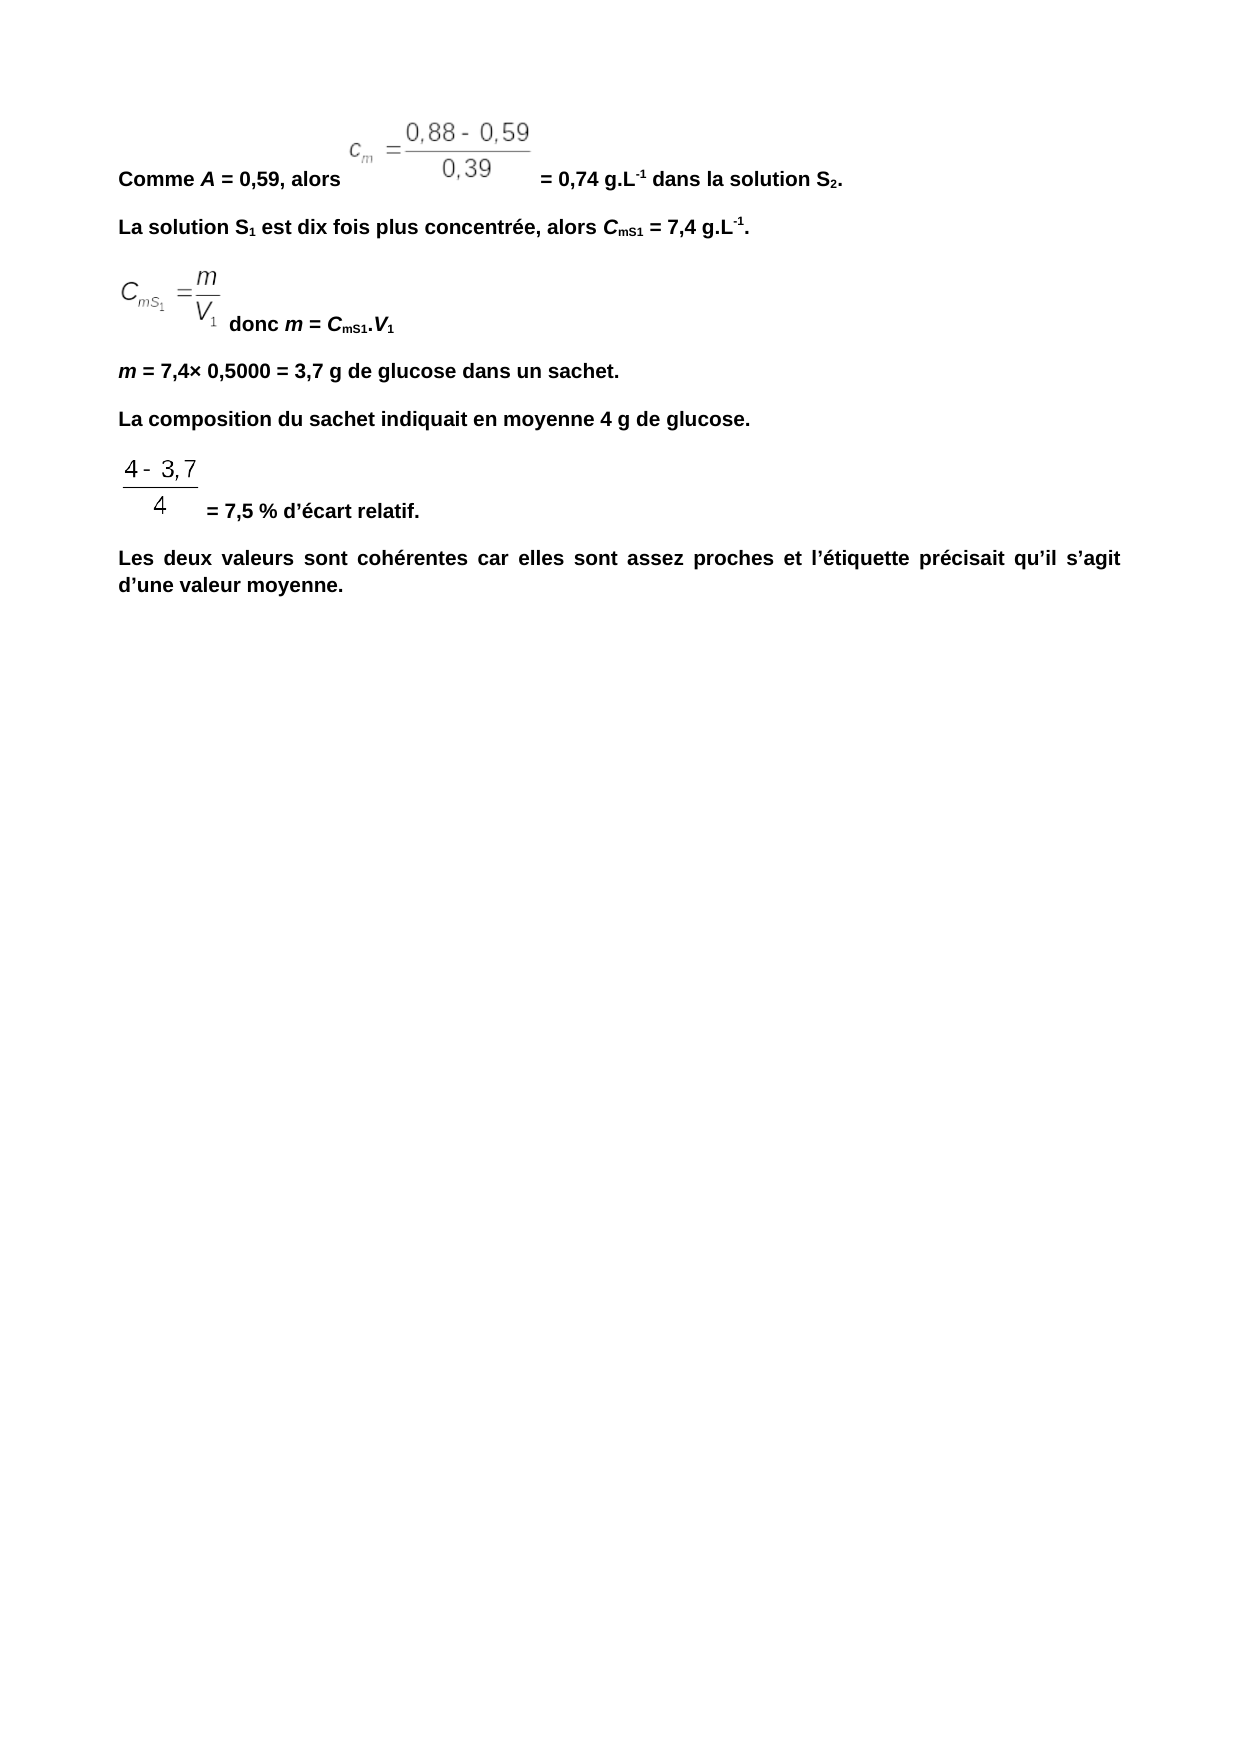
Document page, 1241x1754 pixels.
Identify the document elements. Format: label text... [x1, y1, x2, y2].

text La solution S1 est dix fois plus concentrée, alors CmS1 = 7,4 g.L-1. [118, 214, 1122, 238]
text m = 7,4× 0,5000 = 3,7 g de glucose dans un sachet. [118, 359, 1122, 383]
text La composition du sachet indiquait en moyenne 4 g de glucose. [118, 406, 1122, 430]
text Comme A = 0,59, alors = 0,74 g.L-1 dans la solution S2. [118, 118, 1122, 191]
text = 7,5 % d’écart relatif. [118, 454, 1122, 523]
text donc m = CmS1.V1 [118, 262, 1122, 336]
text Les deux valeurs sont cohérentes car elles sont assez proches et l’étiquette précisait qu’il s’agit d’une valeur moyenne. [118, 546, 1122, 597]
